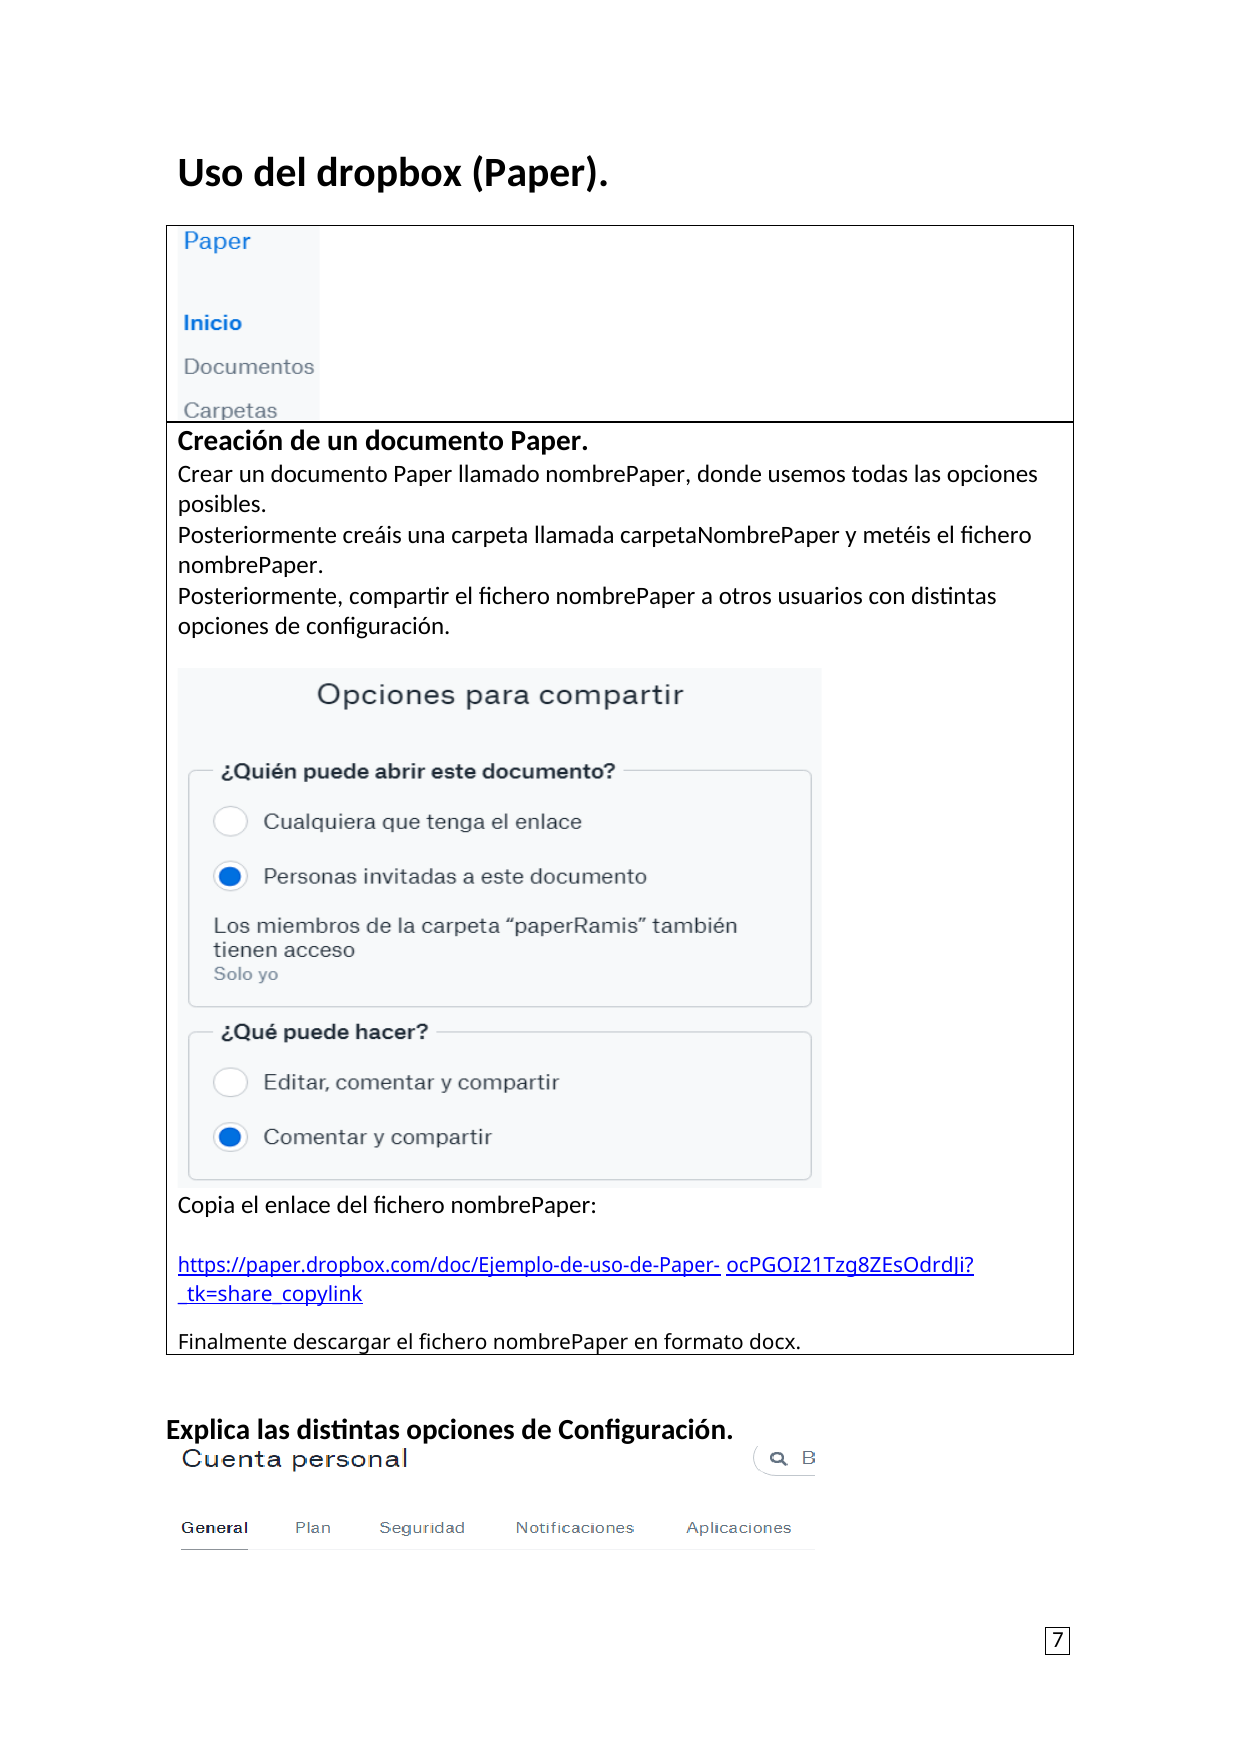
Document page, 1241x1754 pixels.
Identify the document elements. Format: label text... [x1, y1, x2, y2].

picture [181, 1446, 815, 1550]
text Uso del dropbox (Paper). [177, 146, 1086, 196]
table_header [167, 226, 1073, 421]
table_cell Creación de un documento Paper. Crear un documento Paper llamado nombrePaper, donde usemos todas las opciones posibles. Posteriormente creáis una carpeta llamada carpetaNombrePaper y metéis el fichero nombrePaper. Posteriormente, compartir el fichero nombrePaper a otros usuarios con distintas opciones de configuración. Copia el enlace del fichero nombrePaper: https://paper.dropbox.com/doc/Ejemplo-de-uso-de-Paper- ocPGOI21Tzg8ZEsOdrdJi?_tk=share_copylink Finalmente descargar el fichero nombrePaper en formato docx. [167, 423, 1073, 1354]
picture [177, 668, 822, 1188]
picture [177, 226, 320, 420]
